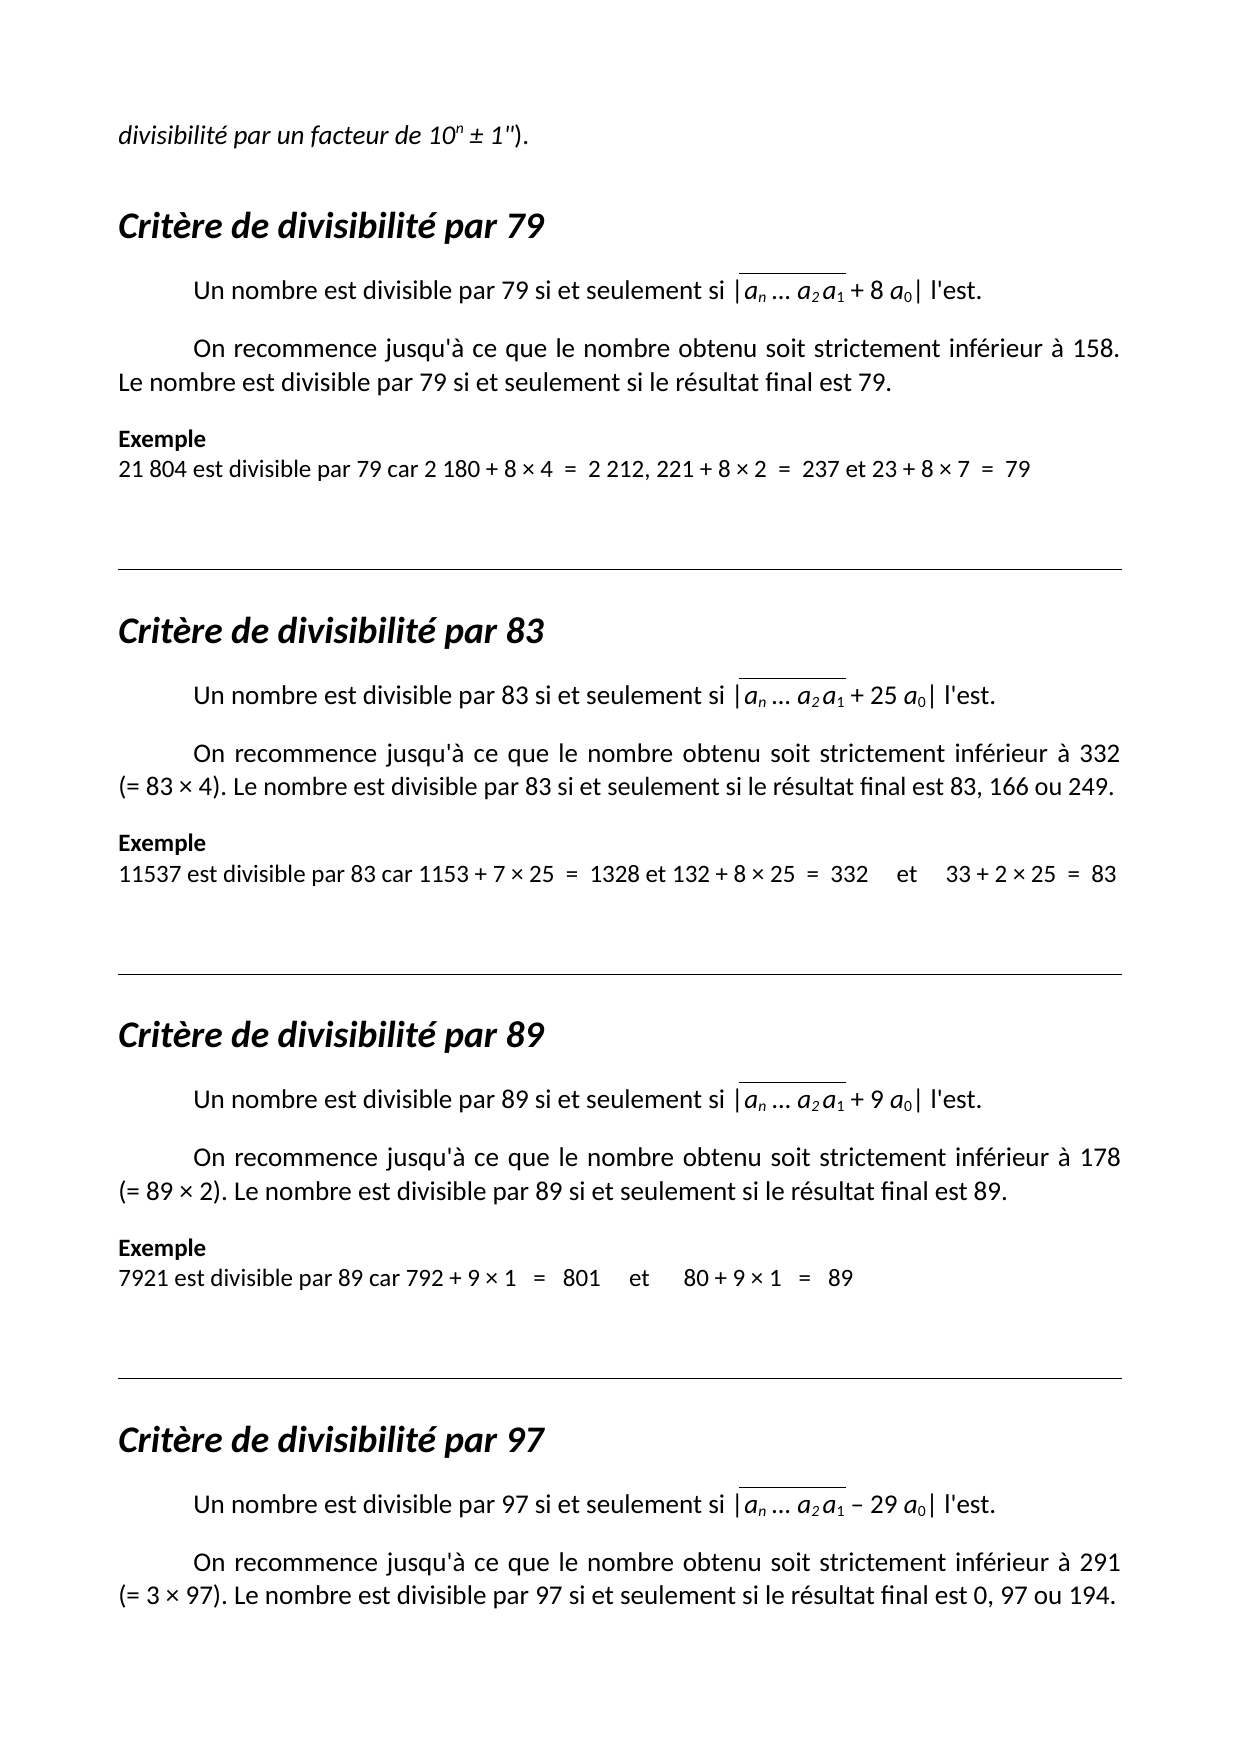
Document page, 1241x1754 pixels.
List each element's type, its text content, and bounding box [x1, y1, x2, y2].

text Un nombre est divisible par 89 si et seulement si |an … a2 a1 + 9 a0| l'est. [118, 1082, 1122, 1115]
text On recommence jusqu'à ce que le nombre obtenu soit strictement inférieur à 291 (= 3 × 97). Le nombre est divisible par 97 si et seulement si le résultat final est 0, 97 ou 194. [118, 1545, 1122, 1611]
text Exemple [118, 827, 1122, 858]
text Un nombre est divisible par 83 si et seulement si |an … a2 a1 + 25 a0| l'est. [118, 678, 1122, 711]
text Critère de divisibilité par 89 [118, 1011, 1122, 1057]
text On recommence jusqu'à ce que le nombre obtenu soit strictement inférieur à 158. Le nombre est divisible par 79 si et seulement si le résultat final est 79. [118, 332, 1122, 398]
text Exemple [118, 423, 1122, 454]
text Un nombre est divisible par 79 si et seulement si |an … a2 a1 + 8 a0| l'est. [118, 273, 1122, 306]
text 7921 est divisible par 89 car 792 + 9 × 1 = 801 et 80 + 9 × 1 = 89 [118, 1263, 1122, 1293]
text On recommence jusqu'à ce que le nombre obtenu soit strictement inférieur à 178 (= 89 × 2). Le nombre est divisible par 89 si et seulement si le résultat final est 89. [118, 1141, 1122, 1207]
text Critère de divisibilité par 97 [118, 1416, 1122, 1461]
text divisibilité par un facteur de 10n ± 1"). [118, 118, 1122, 151]
text Un nombre est divisible par 97 si et seulement si |an … a2 a1 – 29 a0| l'est. [118, 1487, 1122, 1520]
text 11537 est divisible par 83 car 1153 + 7 × 25 = 1328 et 132 + 8 × 25 = 332 et 33 + 2 × 25 = 83 [118, 858, 1122, 888]
text Critère de divisibilité par 79 [118, 202, 1122, 248]
text On recommence jusqu'à ce que le nombre obtenu soit strictement inférieur à 332 (= 83 × 4). Le nombre est divisible par 83 si et seulement si le résultat final est 83, 166 ou 249. [118, 736, 1122, 802]
text 21 804 est divisible par 79 car 2 180 + 8 × 4 = 2 212, 221 + 8 × 2 = 237 et 23 + 8 × 7 = 79 [118, 454, 1122, 484]
text Critère de divisibilité par 83 [118, 607, 1122, 652]
text Exemple [118, 1232, 1122, 1263]
